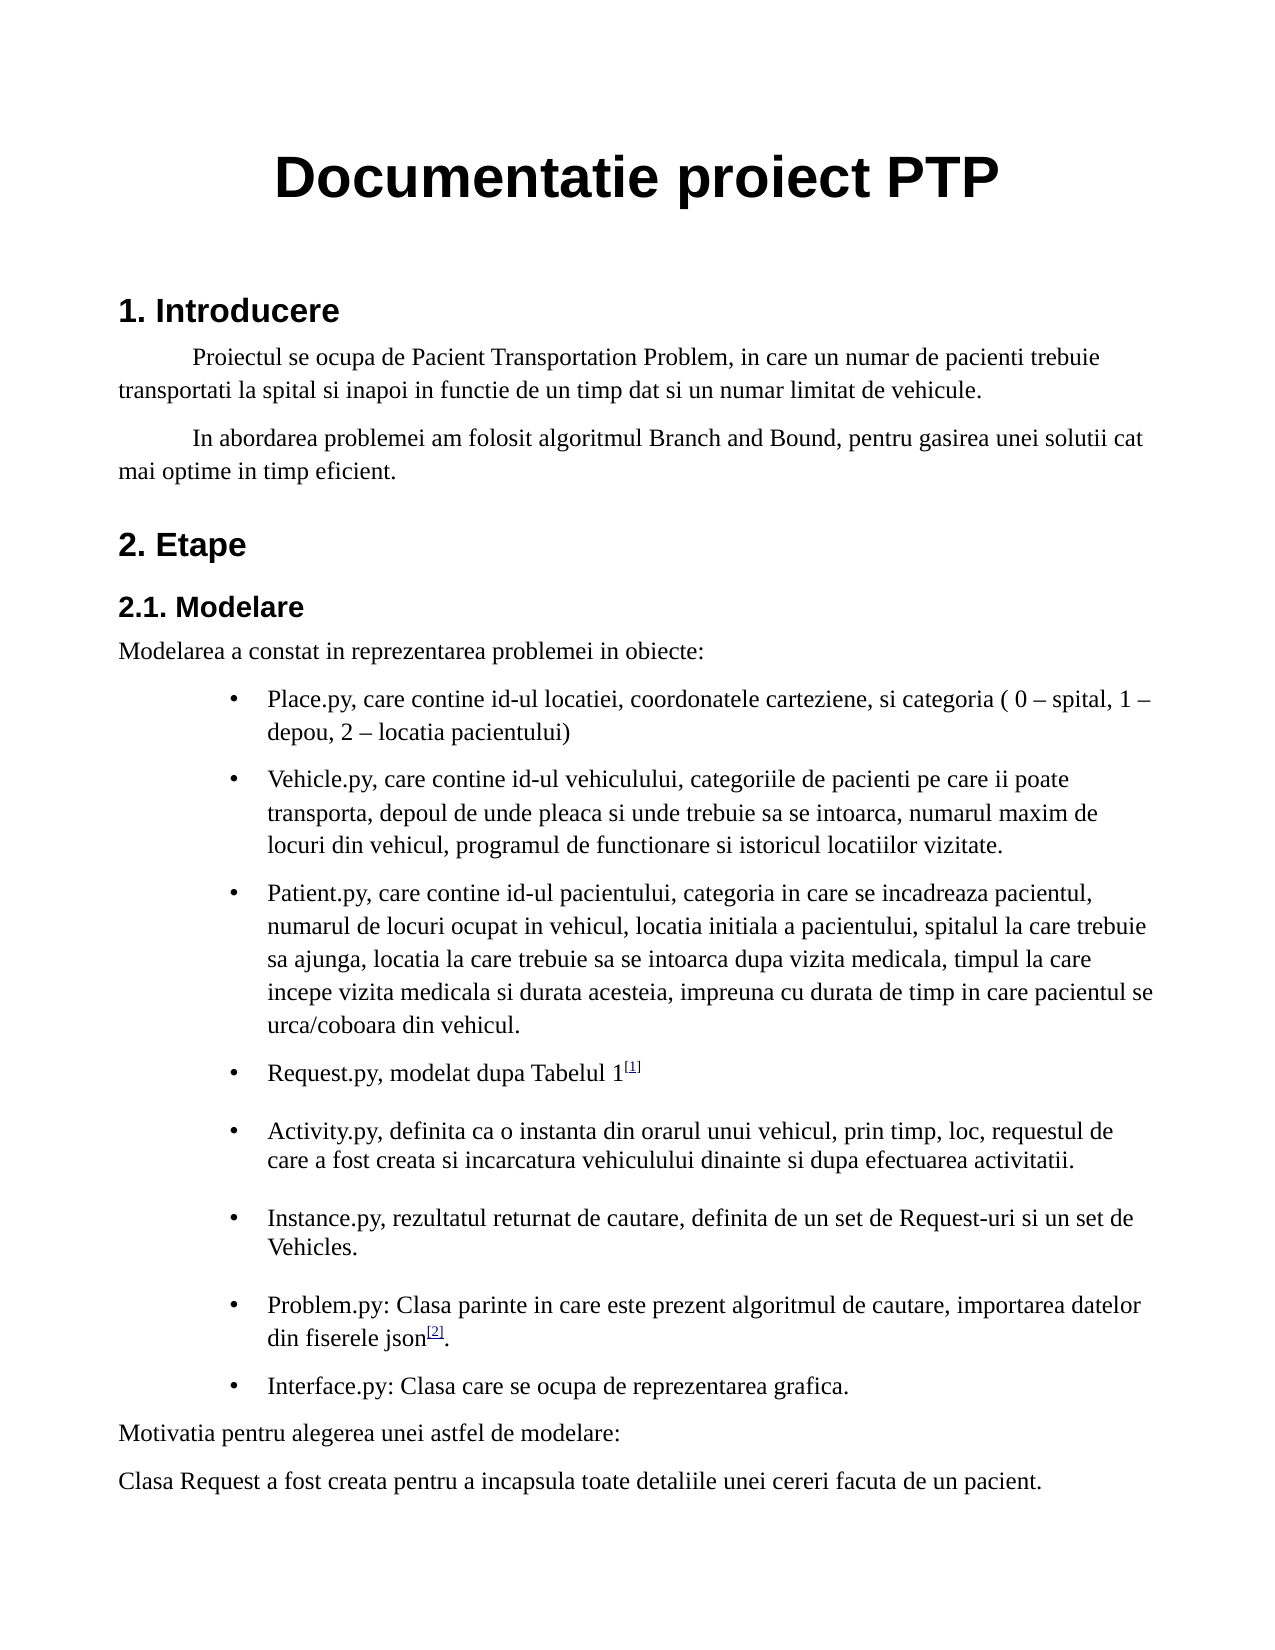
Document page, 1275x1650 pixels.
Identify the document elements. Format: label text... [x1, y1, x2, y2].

subtitle 2. Etape [118, 524, 1157, 563]
list Activity.py, definita ca o instanta din orarul unui vehicul, prin timp, loc, requestul de care a fost creata si incarcatura vehiculului dinainte si dupa efectuarea activitatii. [229, 1116, 1157, 1174]
subtitle 2.1. Modelare [118, 590, 1157, 624]
list Place.py, care contine id-ul locatiei, coordonatele carteziene, si categoria ( 0 – spital, 1 – depou, 2 – locatia pacientului) [229, 684, 1157, 746]
text Motivatia pentru alegerea unei astfel de modelare: [118, 1418, 1157, 1447]
title Documentatie proiect PTP [118, 143, 1157, 210]
list Patient.py, care contine id-ul pacientului, categoria in care se incadreaza pacientul, numarul de locuri ocupat in vehicul, locatia initiala a pacientului, spitalul la care trebuie sa ajunga, locatia la care trebuie sa se intoarca dupa vizita medicala, timpul la care incepe vizita medicala si durata acesteia, impreuna cu durata de timp in care pacientul se urca/coboara din vehicul. [229, 878, 1157, 1039]
list Request.py, modelat dupa Tabelul 1[1] [229, 1058, 1157, 1087]
list Interface.py: Clasa care se ocupa de reprezentarea grafica. [229, 1371, 1157, 1399]
text Modelarea a constat in reprezentarea problemei in obiecte: [118, 636, 1157, 665]
list Problem.py: Clasa parinte in care este prezent algoritmul de cautare, importarea datelor din fiserele json[2]. [229, 1290, 1157, 1352]
subtitle 1. Introducere [118, 291, 1157, 330]
text Proiectul se ocupa de Pacient Transportation Problem, in care un numar de pacienti trebuie transportati la spital si inapoi in functie de un timp dat si un numar limitat de vehicule. [118, 342, 1157, 404]
text In abordarea problemei am folosit algoritmul Branch and Bound, pentru gasirea unei solutii cat mai optime in timp eficient. [118, 423, 1157, 485]
list Instance.py, rezultatul returnat de cautare, definita de un set de Request-uri si un set de Vehicles. [229, 1203, 1157, 1261]
list Vehicle.py, care contine id-ul vehiculului, categoriile de pacienti pe care ii poate transporta, depoul de unde pleaca si unde trebuie sa se intoarca, numarul maxim de locuri din vehicul, programul de functionare si istoricul locatiilor vizitate. [229, 764, 1157, 859]
text Clasa Request a fost creata pentru a incapsula toate detaliile unei cereri facuta de un pacient. [118, 1466, 1157, 1495]
